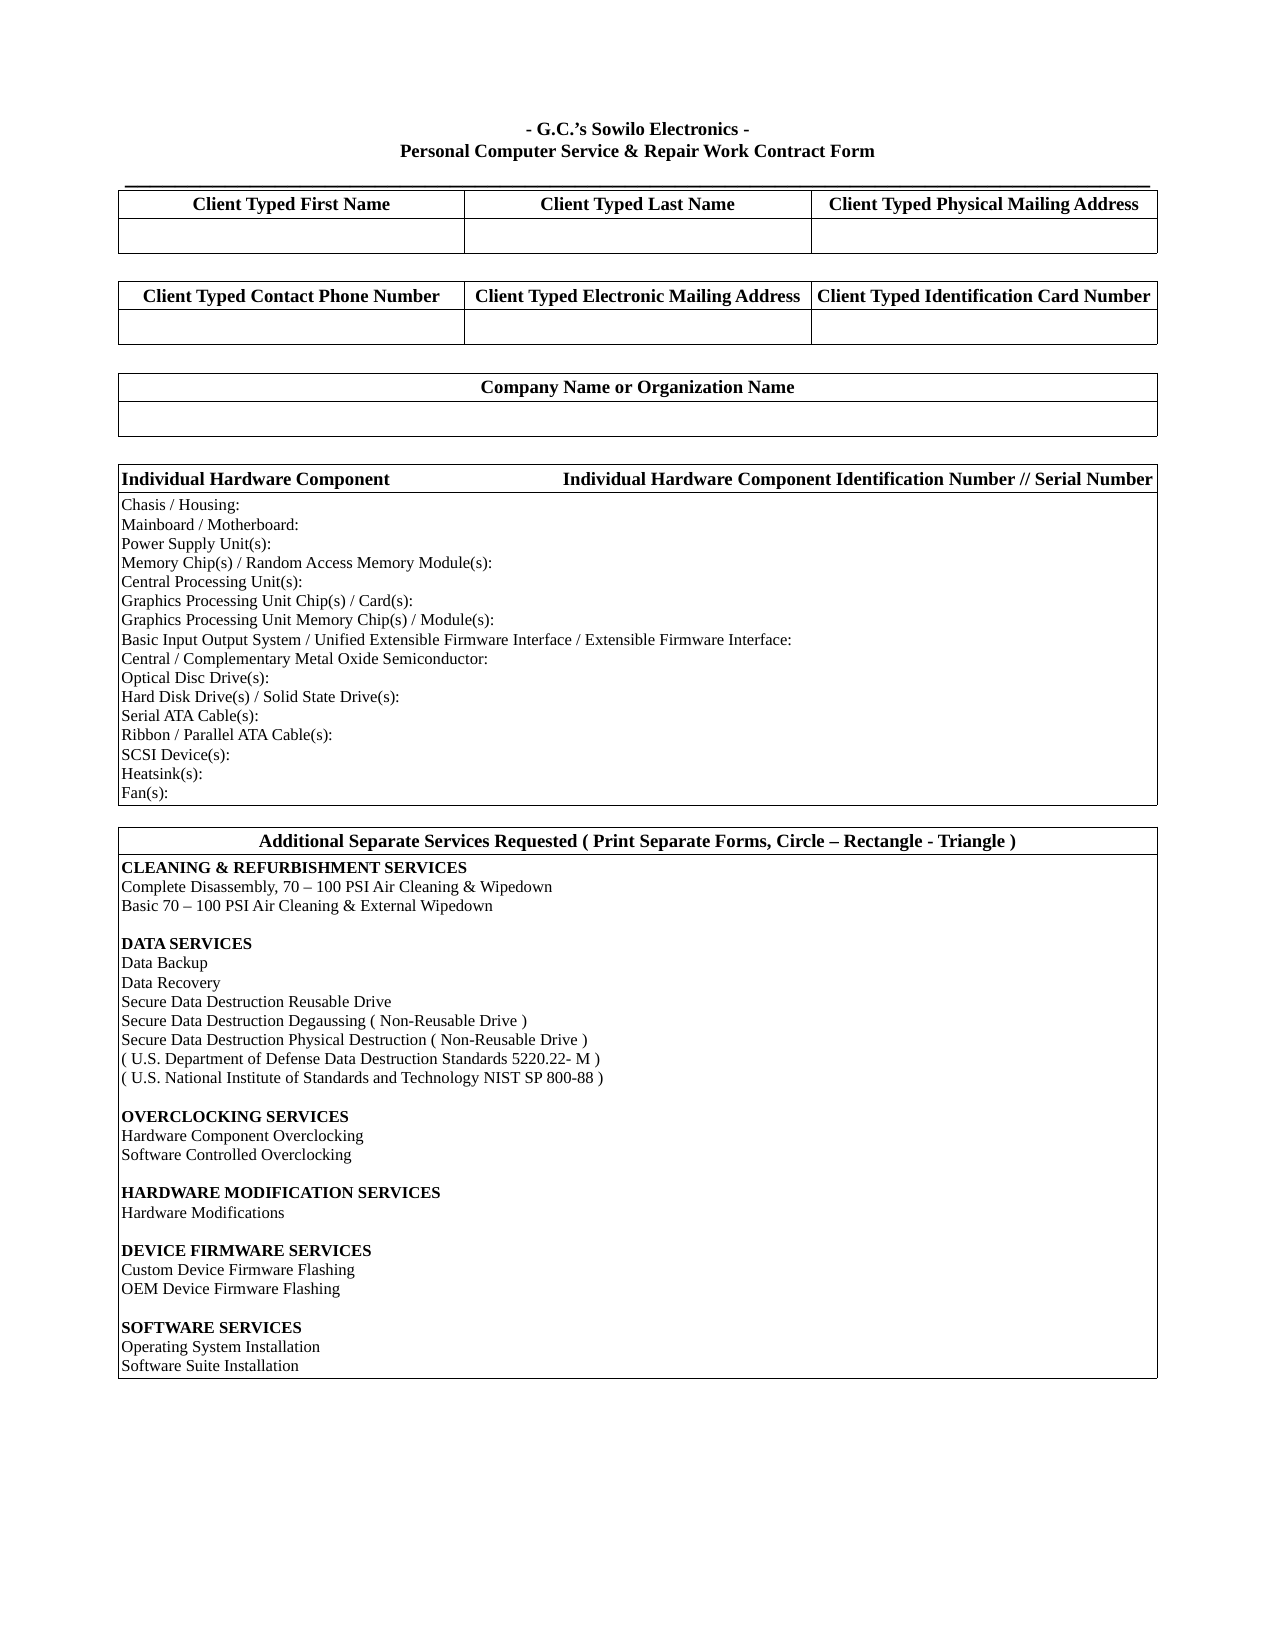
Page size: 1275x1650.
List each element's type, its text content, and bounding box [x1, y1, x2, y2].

table_cell [119, 310, 464, 344]
table_header Client Typed First Name [119, 191, 464, 218]
table_header Individual Hardware Component Individual Hardware Component Identification Number // Serial Number [119, 465, 1157, 492]
table_header Client Typed Electronic Mailing Address [465, 282, 811, 309]
table_header Client Typed Physical Mailing Address [812, 191, 1157, 218]
table_header Client Typed Last Name [465, 191, 811, 218]
text - G.C.’s Sowilo Electronics - [118, 118, 1157, 140]
text __________________________________________________________________________________ [118, 161, 1157, 190]
table_header Company Name or Organization Name [119, 374, 1157, 401]
table_cell [812, 310, 1157, 344]
table_cell [465, 310, 811, 344]
table_cell [812, 219, 1157, 253]
table_header Client Typed Contact Phone Number [119, 282, 464, 309]
table_header Additional Separate Services Requested ( Print Separate Forms, Circle – Rectangle - Triangle ) [119, 828, 1157, 854]
table_cell [465, 219, 811, 253]
text Personal Computer Service & Repair Work Contract Form [118, 140, 1157, 161]
table_cell CLEANING & REFURBISHMENT SERVICES Complete Disassembly, 70 – 100 PSI Air Cleaning & Wipedown Basic 70 – 100 PSI Air Cleaning & External Wipedown DATA SERVICES Data Backup Data Recovery Secure Data Destruction Reusable Drive Secure Data Destruction Degaussing ( Non-Reusable Drive ) Secure Data Destruction Physical Destruction ( Non-Reusable Drive ) ( U.S. Department of Defense Data Destruction Standards 5220.22- M ) ( U.S. National Institute of Standards and Technology NIST SP 800-88 ) OVERCLOCKING SERVICES Hardware Component Overclocking Software Controlled Overclocking HARDWARE MODIFICATION SERVICES Hardware Modifications DEVICE FIRMWARE SERVICES Custom Device Firmware Flashing OEM Device Firmware Flashing SOFTWARE SERVICES Operating System Installation Software Suite Installation [119, 855, 1157, 1378]
table_cell [119, 219, 464, 253]
table_cell [119, 402, 1157, 436]
table_cell Chasis / Housing: Mainboard / Motherboard: Power Supply Unit(s): Memory Chip(s) / Random Access Memory Module(s): Central Processing Unit(s): Graphics Processing Unit Chip(s) / Card(s): Graphics Processing Unit Memory Chip(s) / Module(s): Basic Input Output System / Unified Extensible Firmware Interface / Extensible Firmware Interface: Central / Complementary Metal Oxide Semiconductor: Optical Disc Drive(s): Hard Disk Drive(s) / Solid State Drive(s): Serial ATA Cable(s): Ribbon / Parallel ATA Cable(s): SCSI Device(s): Heatsink(s): Fan(s): [119, 493, 1157, 805]
table_header Client Typed Identification Card Number [812, 282, 1157, 309]
